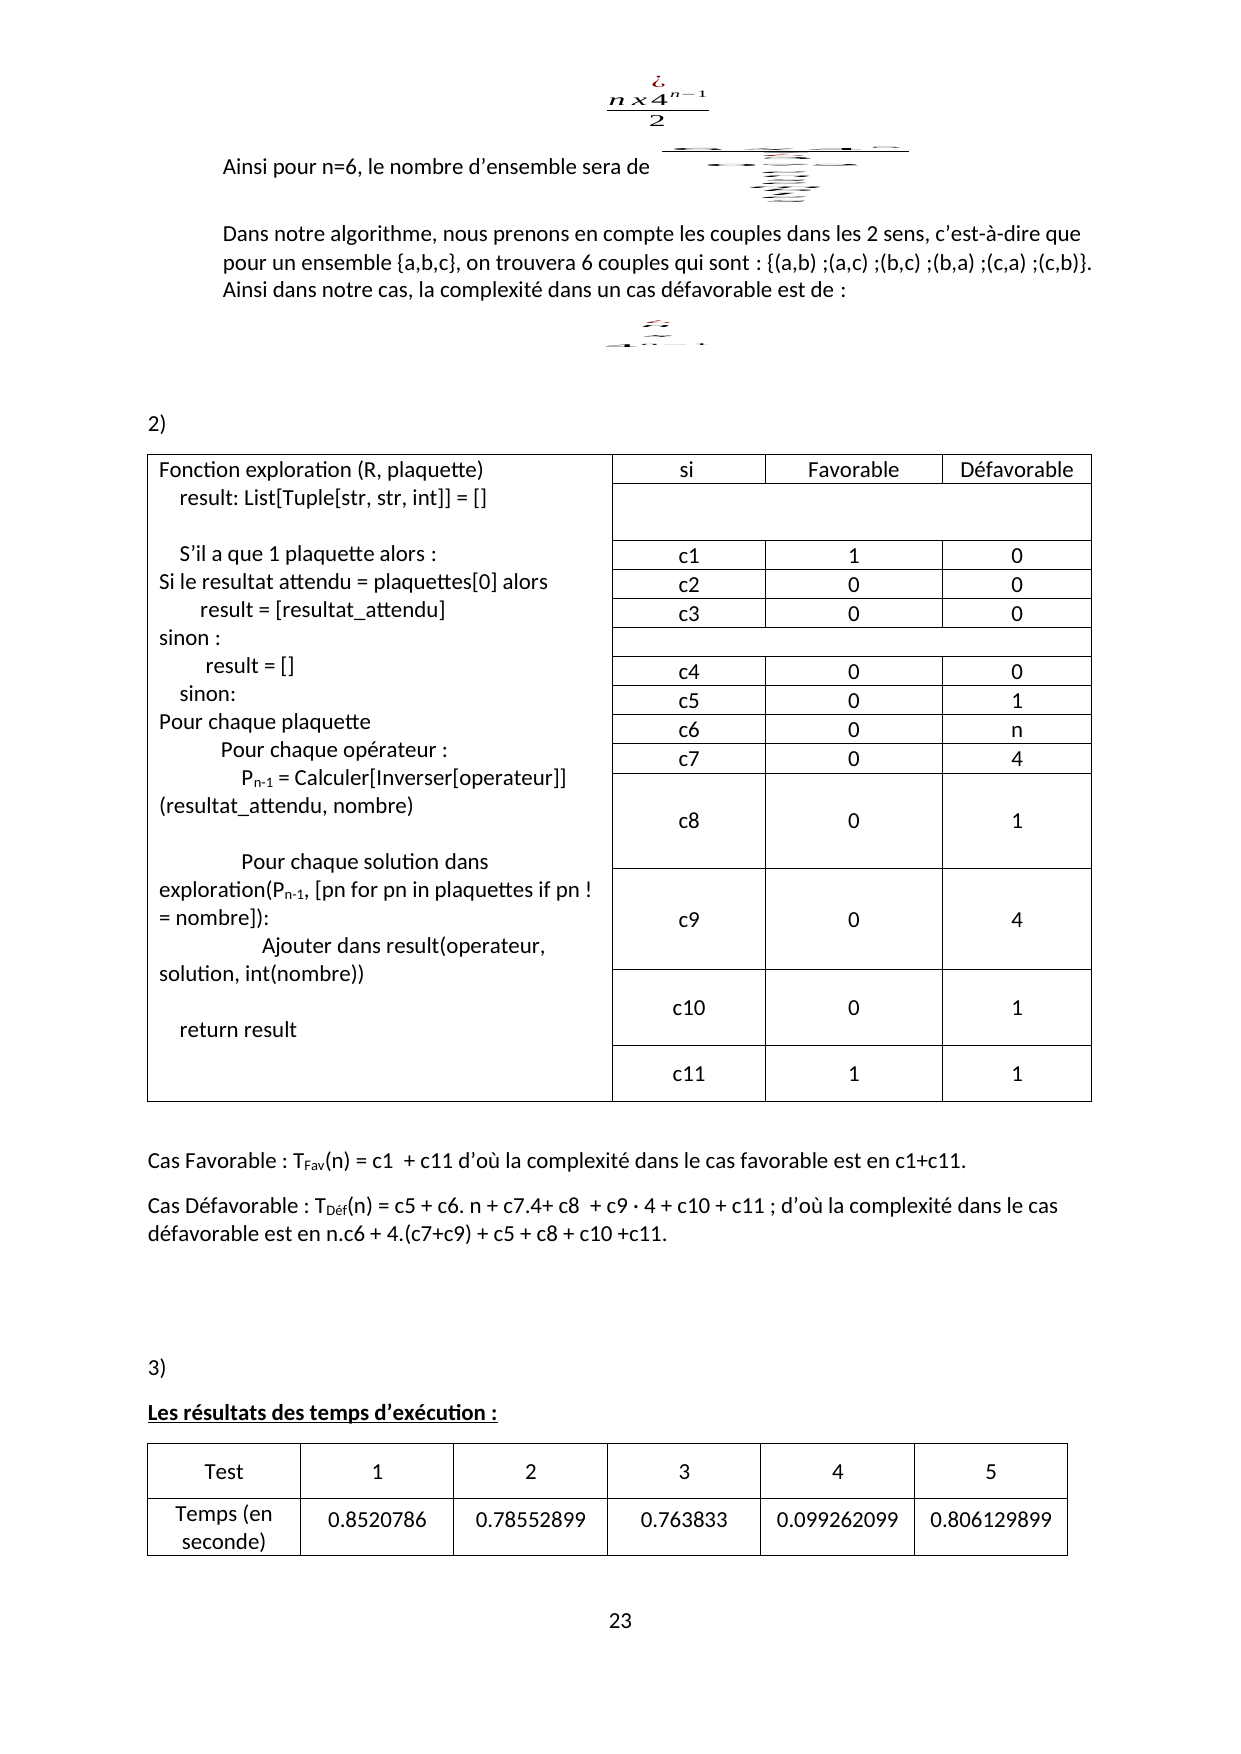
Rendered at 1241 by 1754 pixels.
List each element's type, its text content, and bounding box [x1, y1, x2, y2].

table_header si [613, 455, 765, 483]
table_cell 0 [766, 657, 942, 685]
table_cell 0.8520786 [301, 1499, 453, 1555]
table_cell 4 [943, 744, 1091, 772]
table_cell 0 [766, 715, 942, 743]
table_cell 0.763833 [608, 1499, 760, 1555]
table_cell c9 [613, 869, 765, 969]
table_header 4 [761, 1444, 914, 1498]
table_cell [613, 484, 1091, 540]
table_cell 1 [943, 970, 1091, 1045]
table_cell 0.099262099 [761, 1499, 914, 1555]
text Cas Défavorable : TDéf(n) = c5 + c6. n + c7.4+ c8 + c9 · 4 + c10 + c11 ; d’où la complexité dans le cas défavorable est en n.c6 + 4.(c7+c9) + c5 + c8 + c10 +c11. [148, 1191, 1093, 1247]
table_cell n [943, 715, 1091, 743]
table_cell 0 [766, 570, 942, 598]
table_header Défavorable [943, 455, 1091, 483]
text Les résultats des temps d’exécution : [148, 1398, 1093, 1426]
table_cell c10 [613, 970, 765, 1045]
table_cell 1 [943, 1046, 1091, 1101]
table_cell c1 [613, 541, 765, 569]
table_cell 0 [766, 686, 942, 714]
table_cell 0 [766, 599, 942, 627]
table_cell 1 [943, 686, 1091, 714]
table_cell c7 [613, 744, 765, 772]
table_cell 1 [943, 774, 1091, 868]
table_cell 0 [766, 744, 942, 772]
text 2) [148, 409, 1093, 437]
table_cell 4 [943, 869, 1091, 969]
table_header 2 [454, 1444, 607, 1498]
list Ainsi pour n=6, le nombre d’ensemble sera de [223, 147, 1093, 203]
table_cell [613, 628, 1091, 656]
table_header Favorable [766, 455, 942, 483]
table_header Test [148, 1444, 300, 1498]
table_header 5 [915, 1444, 1067, 1498]
table_cell 1 [766, 1046, 942, 1101]
table_cell 0 [766, 970, 942, 1045]
table_header Fonction exploration (R, plaquette) result: List[Tuple[str, str, int]] = [] S’il a que 1 plaquette alors : Si le resultat attendu = plaquettes[0] alors result = [resultat_attendu] sinon : result = [] sinon: Pour chaque plaquette Pour chaque opérateur : Pn-1 = Calculer[Inverser[operateur]](resultat_attendu, nombre) Pour chaque solution dans exploration(Pn-1, [pn for pn in plaquettes if pn != nombre]): Ajouter dans result(operateur, solution, int(nombre)) return result [148, 455, 612, 1101]
table_cell 0 [766, 774, 942, 868]
table_cell c2 [613, 570, 765, 598]
text 3) [148, 1353, 1093, 1381]
table_cell 0.78552899 [454, 1499, 607, 1555]
table_cell c3 [613, 599, 765, 627]
table_header 1 [301, 1444, 453, 1498]
table_cell c8 [613, 774, 765, 868]
text Cas Favorable : TFav(n) = c1 + c11 d’où la complexité dans le cas favorable est en c1+c11. [148, 1146, 1093, 1174]
table_cell 1 [766, 541, 942, 569]
table_cell c4 [613, 657, 765, 685]
table_cell 0 [943, 570, 1091, 598]
table_cell 0 [943, 599, 1091, 627]
table_header 3 [608, 1444, 760, 1498]
table_cell Temps (en seconde) [148, 1499, 300, 1555]
table_cell 0 [943, 541, 1091, 569]
table_cell 0 [943, 657, 1091, 685]
list Dans notre algorithme, nous prenons en compte les couples dans les 2 sens, c’est-à-dire que pour un ensemble {a,b,c}, on trouvera 6 couples qui sont : {(a,b) ;(a,c) ;(b,c) ;(b,a) ;(c,a) ;(c,b)}. Ainsi dans notre cas, la complexité dans un cas défavorable est de : [223, 219, 1093, 304]
table_cell 0.806129899 [915, 1499, 1067, 1555]
table_cell c5 [613, 686, 765, 714]
table_cell 0 [766, 869, 942, 969]
table_cell c11 [613, 1046, 765, 1101]
table_cell c6 [613, 715, 765, 743]
